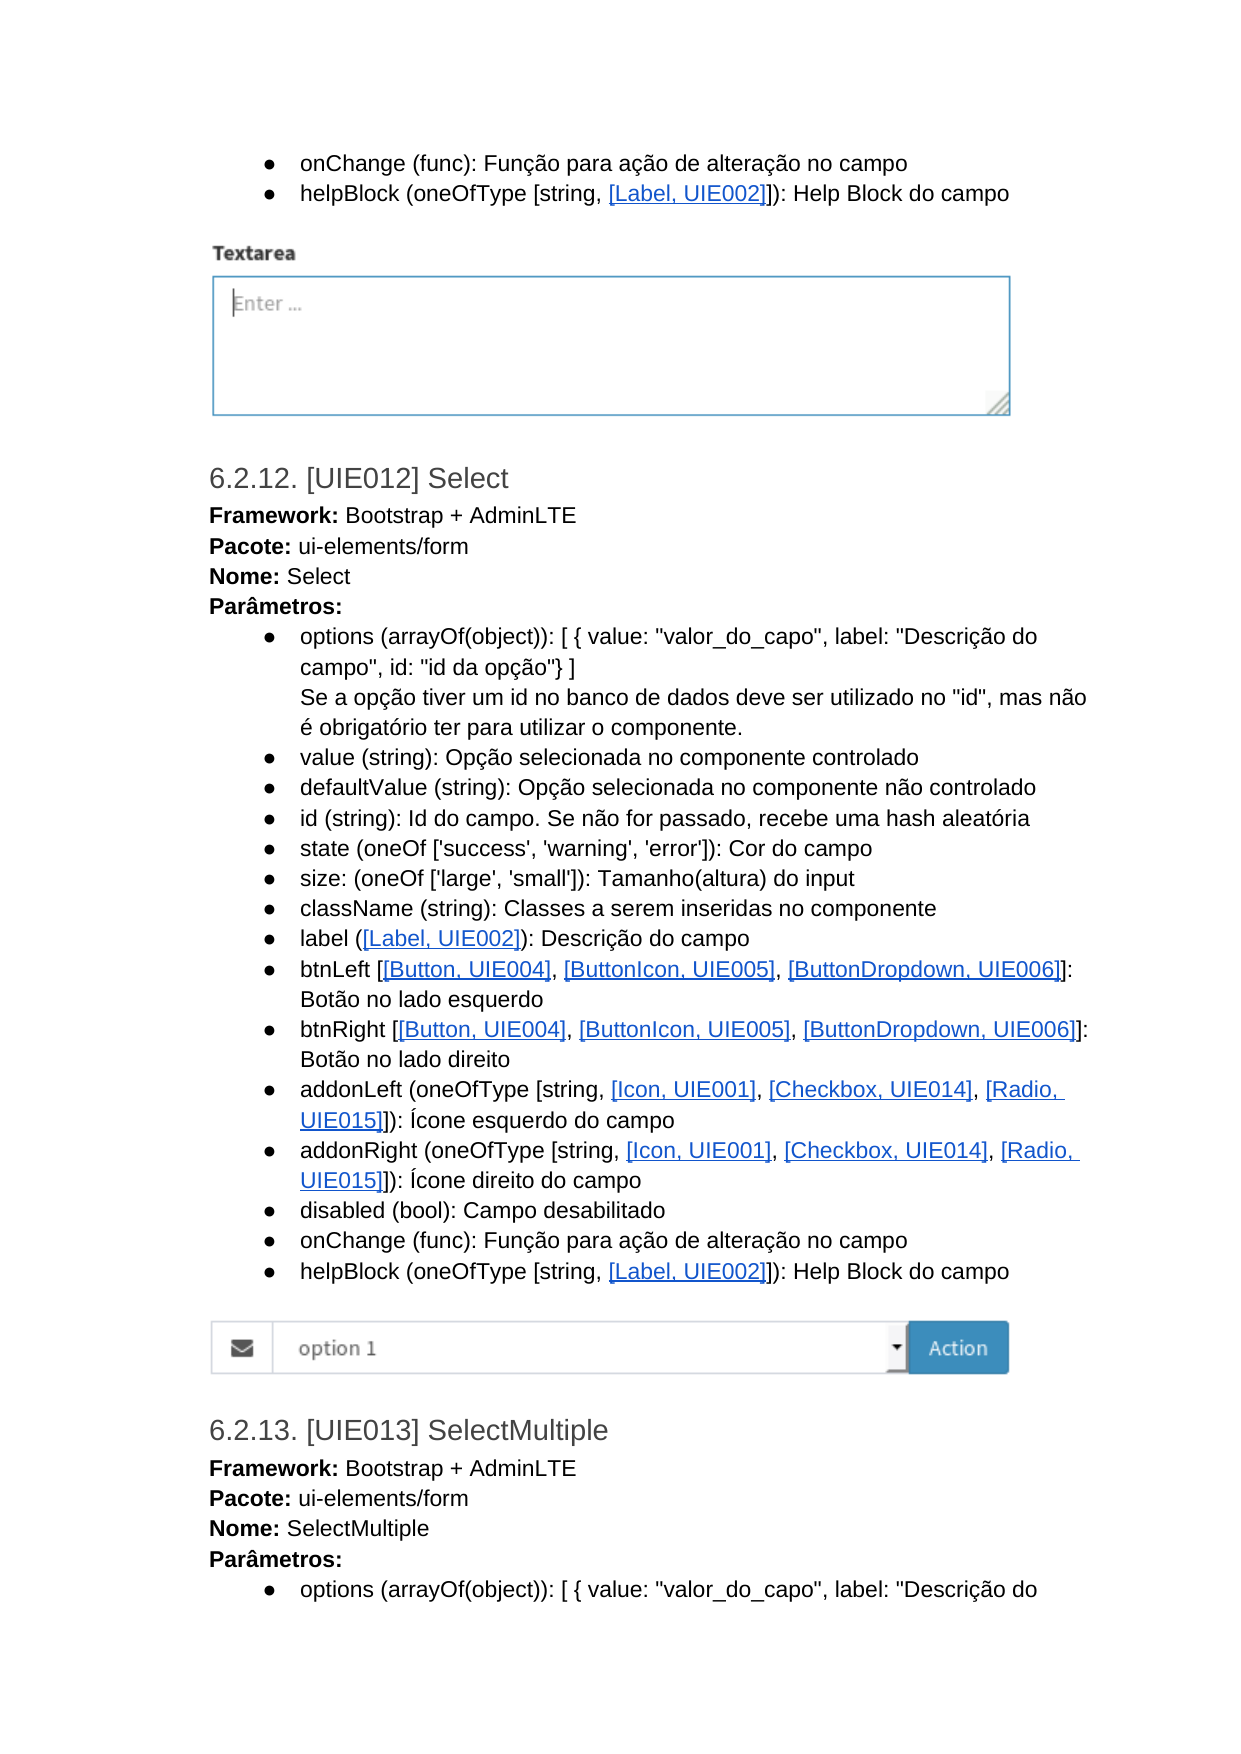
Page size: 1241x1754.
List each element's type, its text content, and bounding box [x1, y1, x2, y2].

text Parâmetros: [209, 593, 1090, 619]
list disabled (bool): Campo desabilitado [262, 1197, 1090, 1224]
list options (arrayOf(object)): [ { value: "valor_do_capo", label: "Descrição do campo", id: "id da opção"} ] Se a opção tiver um id no banco de dados deve ser utilizado no "id", mas não é obrigatório ter para utilizar o componente. [262, 623, 1090, 740]
list options (arrayOf(object)): [ { value: "valor_do_capo", label: "Descrição do [262, 1576, 1090, 1602]
list className (string): Classes a serem inseridas no componente [262, 895, 1090, 922]
subtitle 6.2.13. [UIE013] SelectMultiple [209, 1413, 1090, 1447]
text Nome: SelectMultiple [209, 1515, 1090, 1542]
list helpBlock (oneOfType [string, [Label, UIE002]]): Help Block do campo [262, 180, 1090, 207]
list value (string): Opção selecionada no componente controlado [262, 744, 1090, 771]
text Nome: Select [209, 563, 1090, 589]
list id (string): Id do campo. Se não for passado, recebe uma hash aleatória [262, 804, 1090, 831]
list addonLeft (oneOfType [string, [Icon, UIE001], [Checkbox, UIE014], [Radio, UIE015]]): Ícone esquerdo do campo [262, 1076, 1090, 1133]
picture [208, 240, 1017, 424]
list btnLeft [[Button, UIE004], [ButtonIcon, UIE005], [ButtonDropdown, UIE006]]: Botão no lado esquerdo [262, 956, 1090, 1012]
list addonRight (oneOfType [string, [Icon, UIE001], [Checkbox, UIE014], [Radio, UIE015]]): Ícone direito do campo [262, 1137, 1090, 1193]
subtitle 6.2.12. [UIE012] Select [209, 461, 1090, 494]
list state (oneOf ['success', 'warning', 'error']): Cor do campo [262, 835, 1090, 861]
list onChange (func): Função para ação de alteração no campo [262, 150, 1090, 176]
text Framework: Bootstrap + AdminLTE [209, 502, 1090, 529]
list onChange (func): Função para ação de alteração no campo [262, 1227, 1090, 1254]
text Parâmetros: [209, 1546, 1090, 1572]
text Framework: Bootstrap + AdminLTE [209, 1455, 1090, 1481]
list label ([Label, UIE002]): Descrição do campo [262, 925, 1090, 952]
text Pacote: ui-elements/form [209, 1485, 1090, 1512]
text Pacote: ui-elements/form [209, 533, 1090, 559]
list size: (oneOf ['large', 'small']): Tamanho(altura) do input [262, 865, 1090, 891]
list helpBlock (oneOfType [string, [Label, UIE002]]): Help Block do campo [262, 1258, 1090, 1284]
list defaultValue (string): Opção selecionada no componente não controlado [262, 774, 1090, 801]
list btnRight [[Button, UIE004], [ButtonIcon, UIE005], [ButtonDropdown, UIE006]]: Botão no lado direito [262, 1016, 1090, 1073]
picture [208, 1318, 1014, 1376]
